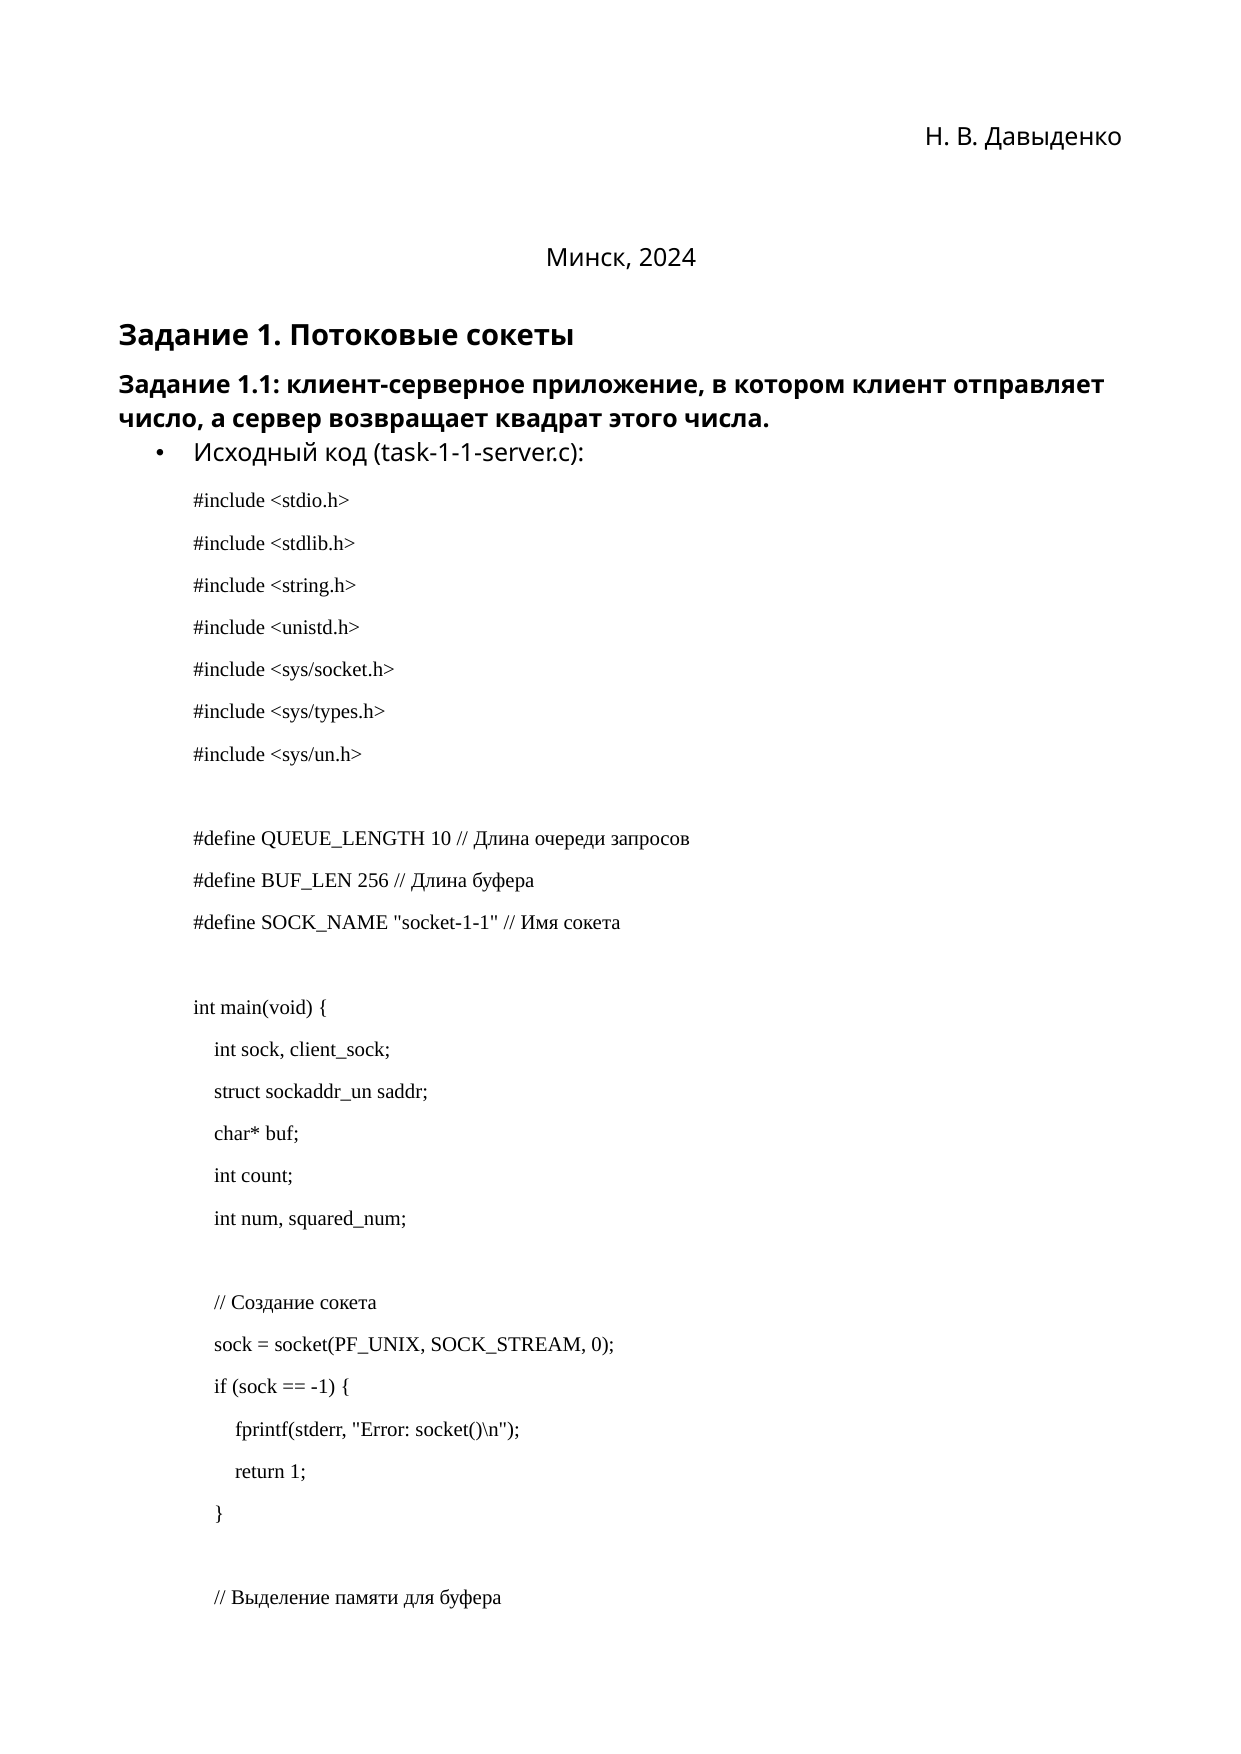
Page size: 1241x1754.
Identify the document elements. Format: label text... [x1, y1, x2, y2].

text // Создание сокета [193, 1290, 1122, 1314]
text #include <stdio.h> [193, 488, 1122, 512]
text int count; [193, 1163, 1122, 1187]
text struct sockaddr_un saddr; [193, 1079, 1122, 1103]
text int main(void) { [193, 994, 1122, 1019]
text Н. В. Давыденко [118, 118, 1122, 152]
subtitle Задание 1.1: клиент-серверное приложение, в котором клиент отправляет число, а сервер возвращает квадрат этого числа. [118, 366, 1122, 434]
text #define QUEUE_LENGTH 10 // Длина очереди запросов [193, 826, 1122, 850]
text #include <unistd.h> [193, 615, 1122, 639]
text char* buf; [193, 1121, 1122, 1145]
text fprintf(stderr, "Error: socket()\n"); [193, 1416, 1122, 1441]
text Минск, 2024 [119, 239, 1122, 273]
text // Выделение памяти для буфера [193, 1585, 1122, 1609]
list Исходный код (task-1-1-server.c): [156, 434, 1122, 469]
text #include <sys/types.h> [193, 699, 1122, 723]
text int sock, client_sock; [193, 1037, 1122, 1061]
text #define SOCK_NAME "socket-1-1" // Имя сокета [193, 910, 1122, 934]
text #include <stdlib.h> [193, 531, 1122, 554]
text #include <string.h> [193, 573, 1122, 597]
text sock = socket(PF_UNIX, SOCK_STREAM, 0); [193, 1332, 1122, 1356]
text #include <sys/socket.h> [193, 657, 1122, 681]
text #include <sys/un.h> [193, 741, 1122, 766]
subtitle Задание 1. Потоковые сокеты [118, 314, 1122, 354]
text } [193, 1501, 1122, 1525]
text return 1; [193, 1459, 1122, 1483]
text #define BUF_LEN 256 // Длина буфера [193, 868, 1122, 892]
text if (sock == -1) { [193, 1374, 1122, 1398]
text int num, squared_num; [193, 1206, 1122, 1229]
